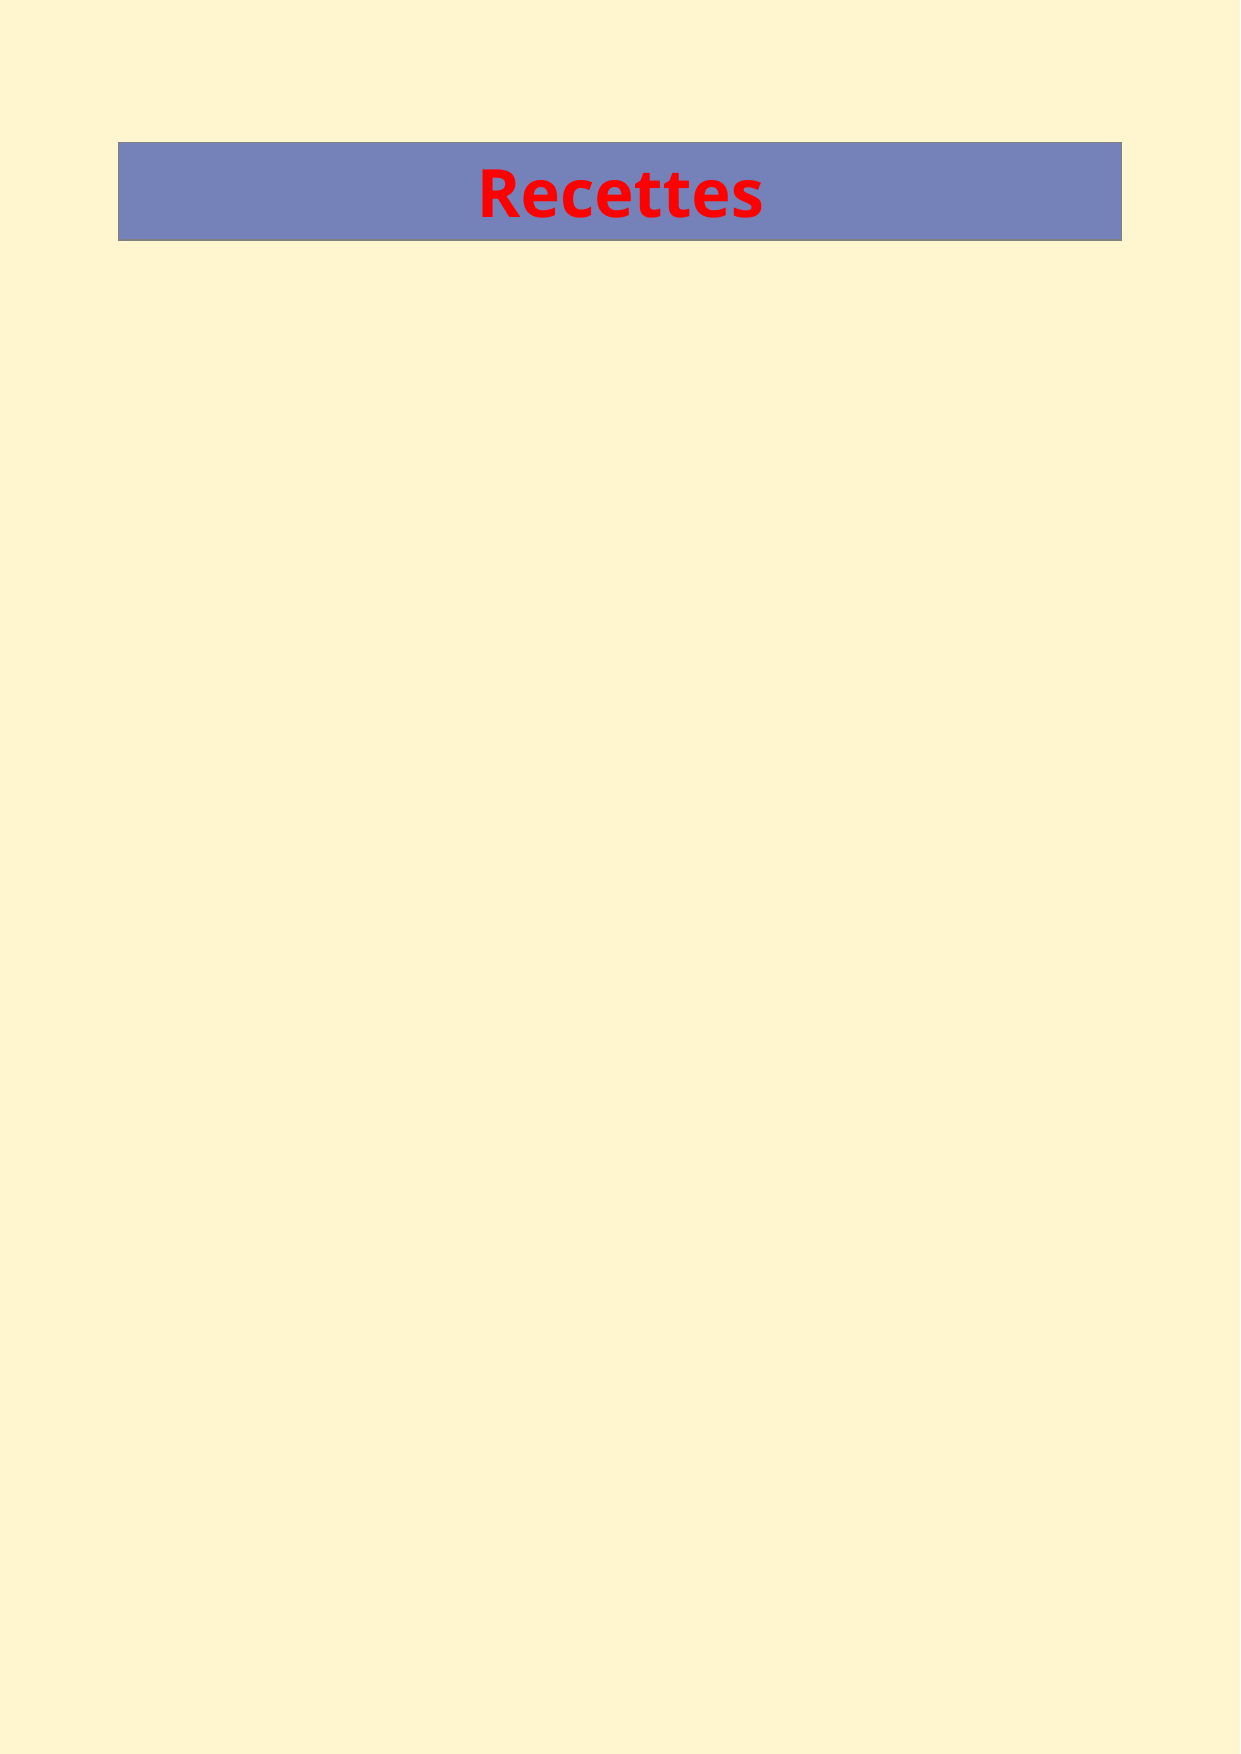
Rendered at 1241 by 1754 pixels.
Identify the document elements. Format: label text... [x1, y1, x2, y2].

title Recettes [119, 143, 1121, 239]
